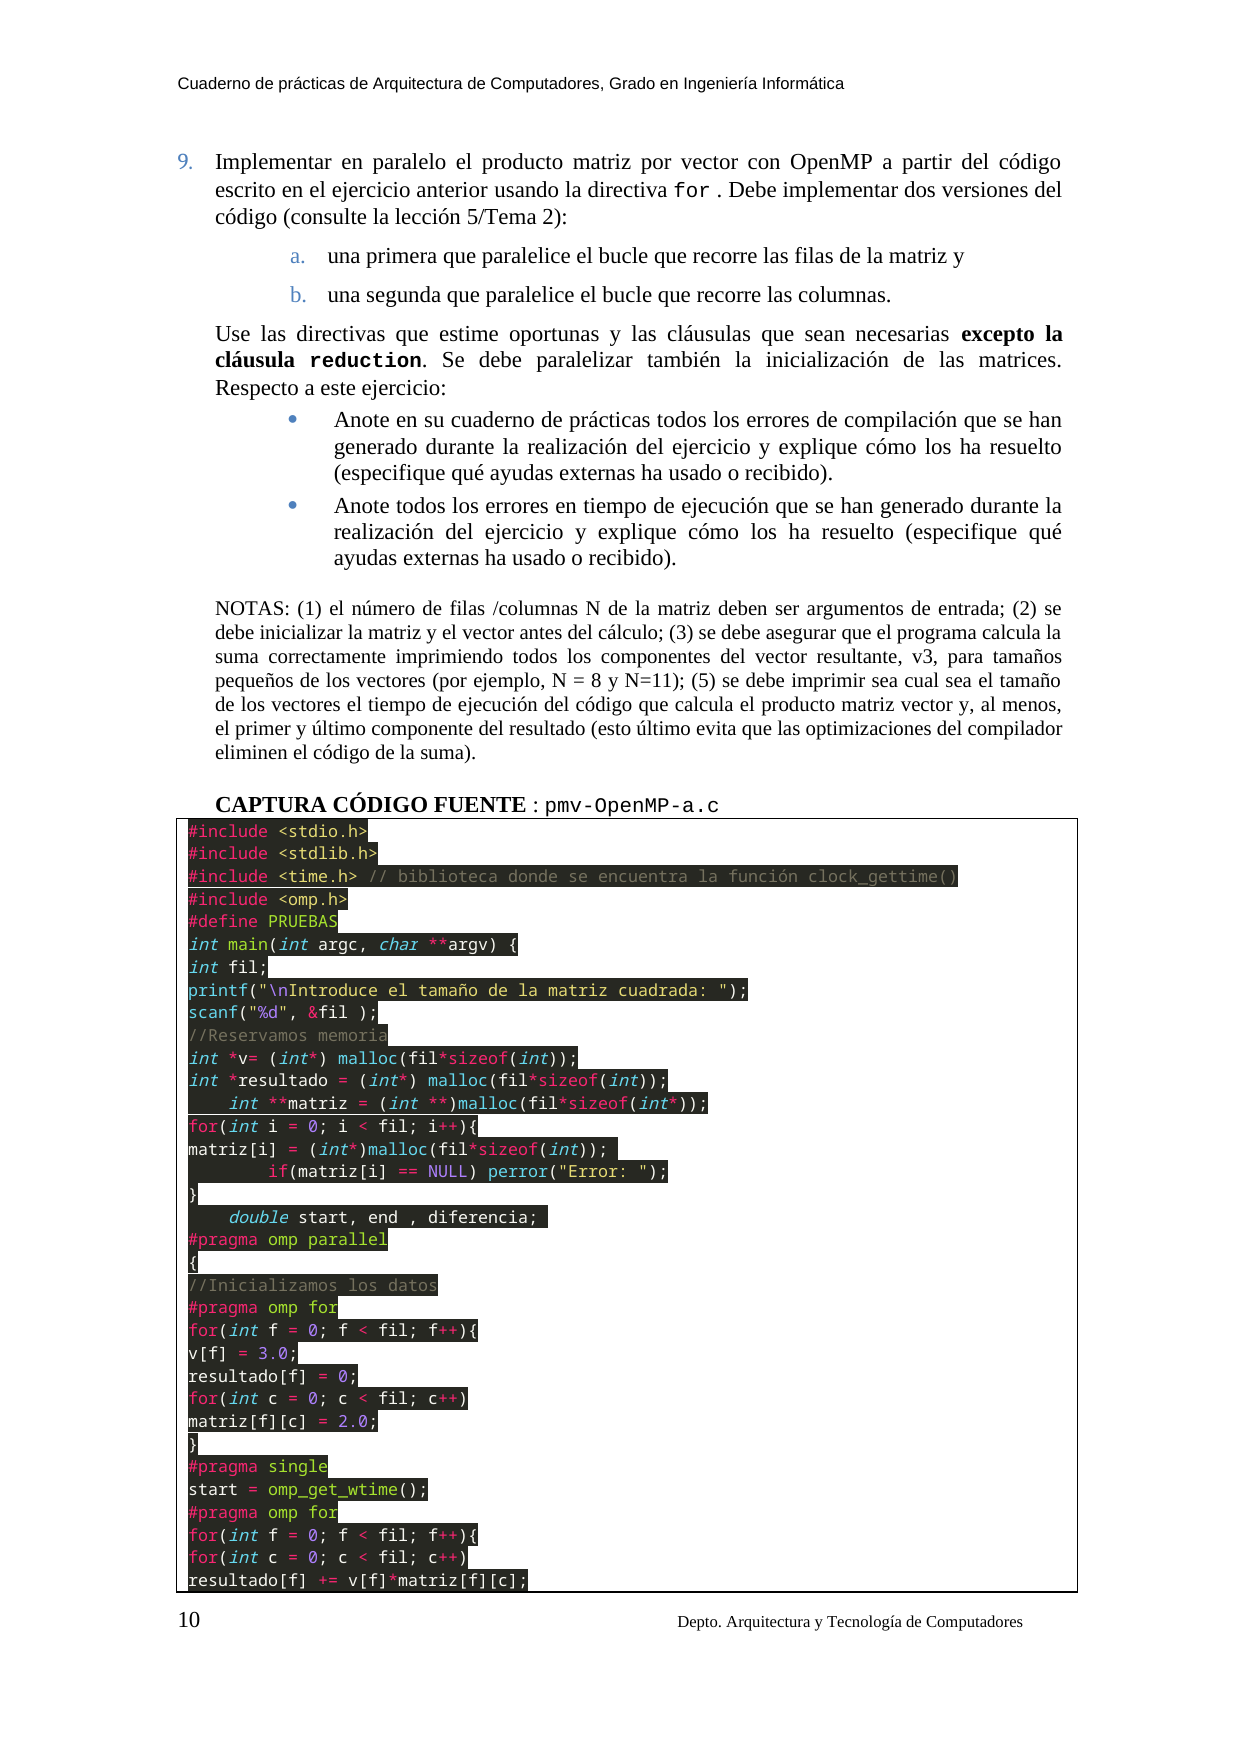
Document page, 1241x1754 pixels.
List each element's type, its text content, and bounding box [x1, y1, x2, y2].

table_header #include <stdio.h> #include <stdlib.h> #include <time.h> // biblioteca donde se encuentra la función clock_gettime() #include <omp.h> #define PRUEBAS int main(int argc, char **argv) { int fil; printf("\nIntroduce el tamaño de la matriz cuadrada: "); scanf("%d", &fil ); //Reservamos memoria int *v= (int*) malloc(fil*sizeof(int)); int *resultado = (int*) malloc(fil*sizeof(int)); int **matriz = (int **)malloc(fil*sizeof(int*)); for(int i = 0; i < fil; i++){ matriz[i] = (int*)malloc(fil*sizeof(int)); if(matriz[i] == NULL) perror("Error: "); } double start, end , diferencia; #pragma omp parallel { //Inicializamos los datos #pragma omp for for(int f = 0; f < fil; f++){ v[f] = 3.0; resultado[f] = 0; for(int c = 0; c < fil; c++) matriz[f][c] = 2.0; } #pragma single start = omp_get_wtime(); #pragma omp for for(int f = 0; f < fil; f++){ for(int c = 0; c < fil; c++) resultado[f] += v[f]*matriz[f][c]; [177, 819, 1077, 1591]
list Use las directivas que estime oportunas y las cláusulas que sean necesarias excepto la cláusula reduction. Se debe paralelizar también la inicialización de las matrices. Respecto a este ejercicio: [215, 320, 1063, 400]
list Implementar en paralelo el producto matriz por vector con OpenMP a partir del código escrito en el ejercicio anterior usando la directiva for . Debe implementar dos versiones del código (consulte la lección 5/Tema 2): [177, 148, 1063, 230]
list Anote todos los errores en tiempo de ejecución que se han generado durante la realización del ejercicio y explique cómo los ha resuelto (especifique qué ayudas externas ha usado o recibido). [288, 492, 1063, 571]
text CAPTURA CÓDIGO FUENTE : pmv-OpenMP-a.c [215, 791, 1063, 818]
list Anote en su cuaderno de prácticas todos los errores de compilación que se han generado durante la realización del ejercicio y explique cómo los ha resuelto (especifique qué ayudas externas ha usado o recibido). [288, 406, 1063, 486]
list una segunda que paralelice el bucle que recorre las columnas. [290, 281, 1063, 307]
list NOTAS: (1) el número de filas /columnas N de la matriz deben ser argumentos de entrada; (2) se debe inicializar la matriz y el vector antes del cálculo; (3) se debe asegurar que el programa calcula la suma correctamente imprimiendo todos los componentes del vector resultante, v3, para tamaños pequeños de los vectores (por ejemplo, N = 8 y N=11); (5) se debe imprimir sea cual sea el tamaño de los vectores el tiempo de ejecución del código que calcula el producto matriz vector y, al menos, el primer y último componente del resultado (esto último evita que las optimizaciones del compilador eliminen el código de la suma). [215, 596, 1063, 764]
list una primera que paralelice el bucle que recorre las filas de la matriz y [290, 242, 1063, 268]
